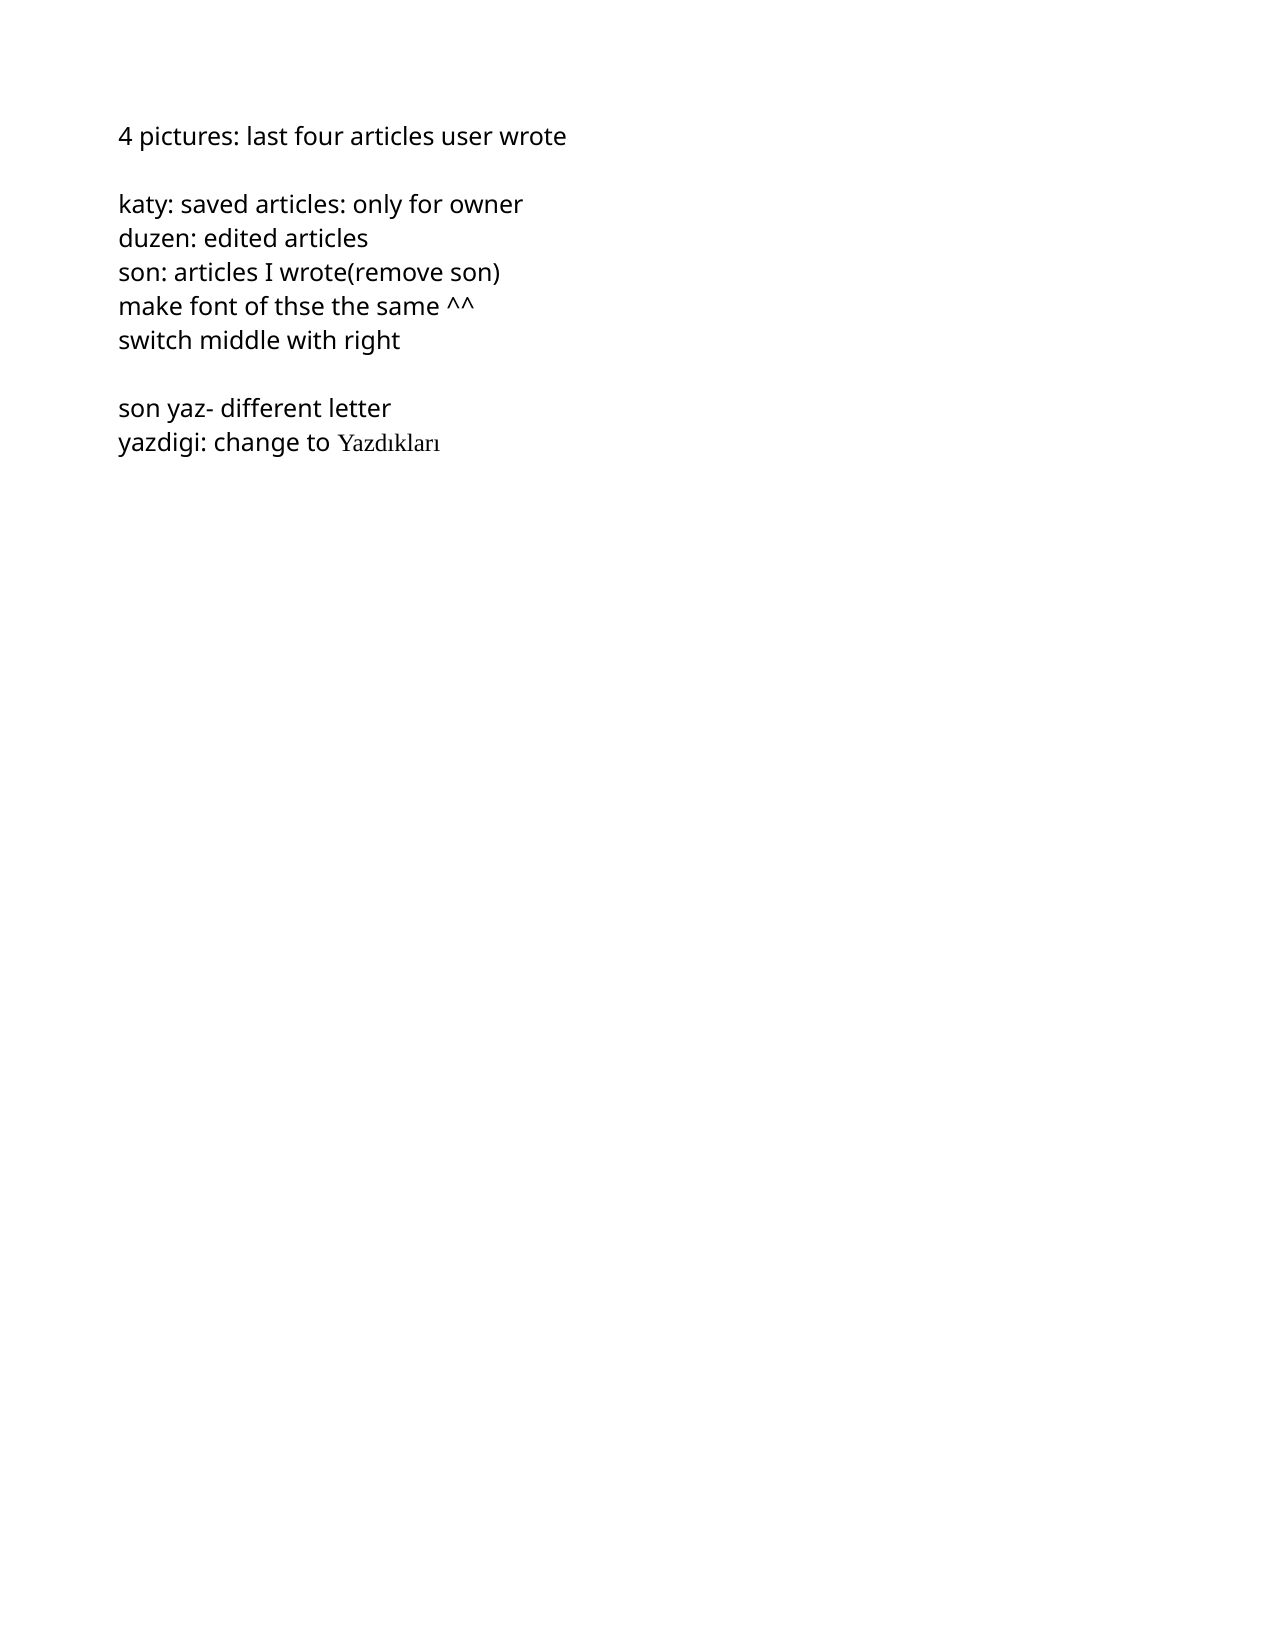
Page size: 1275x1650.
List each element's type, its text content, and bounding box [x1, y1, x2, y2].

text switch middle with right [118, 322, 1157, 357]
text duzen: edited articles [118, 220, 1157, 254]
text katy: saved articles: only for owner [118, 186, 1157, 220]
text yazdigi: change to Yazdıkları [118, 425, 1157, 459]
text 4 pictures: last four articles user wrote [118, 118, 1157, 152]
text son yaz- different letter [118, 391, 1157, 425]
text son: articles I wrote(remove son) [118, 254, 1157, 288]
text make font of thse the same ^^ [118, 288, 1157, 322]
